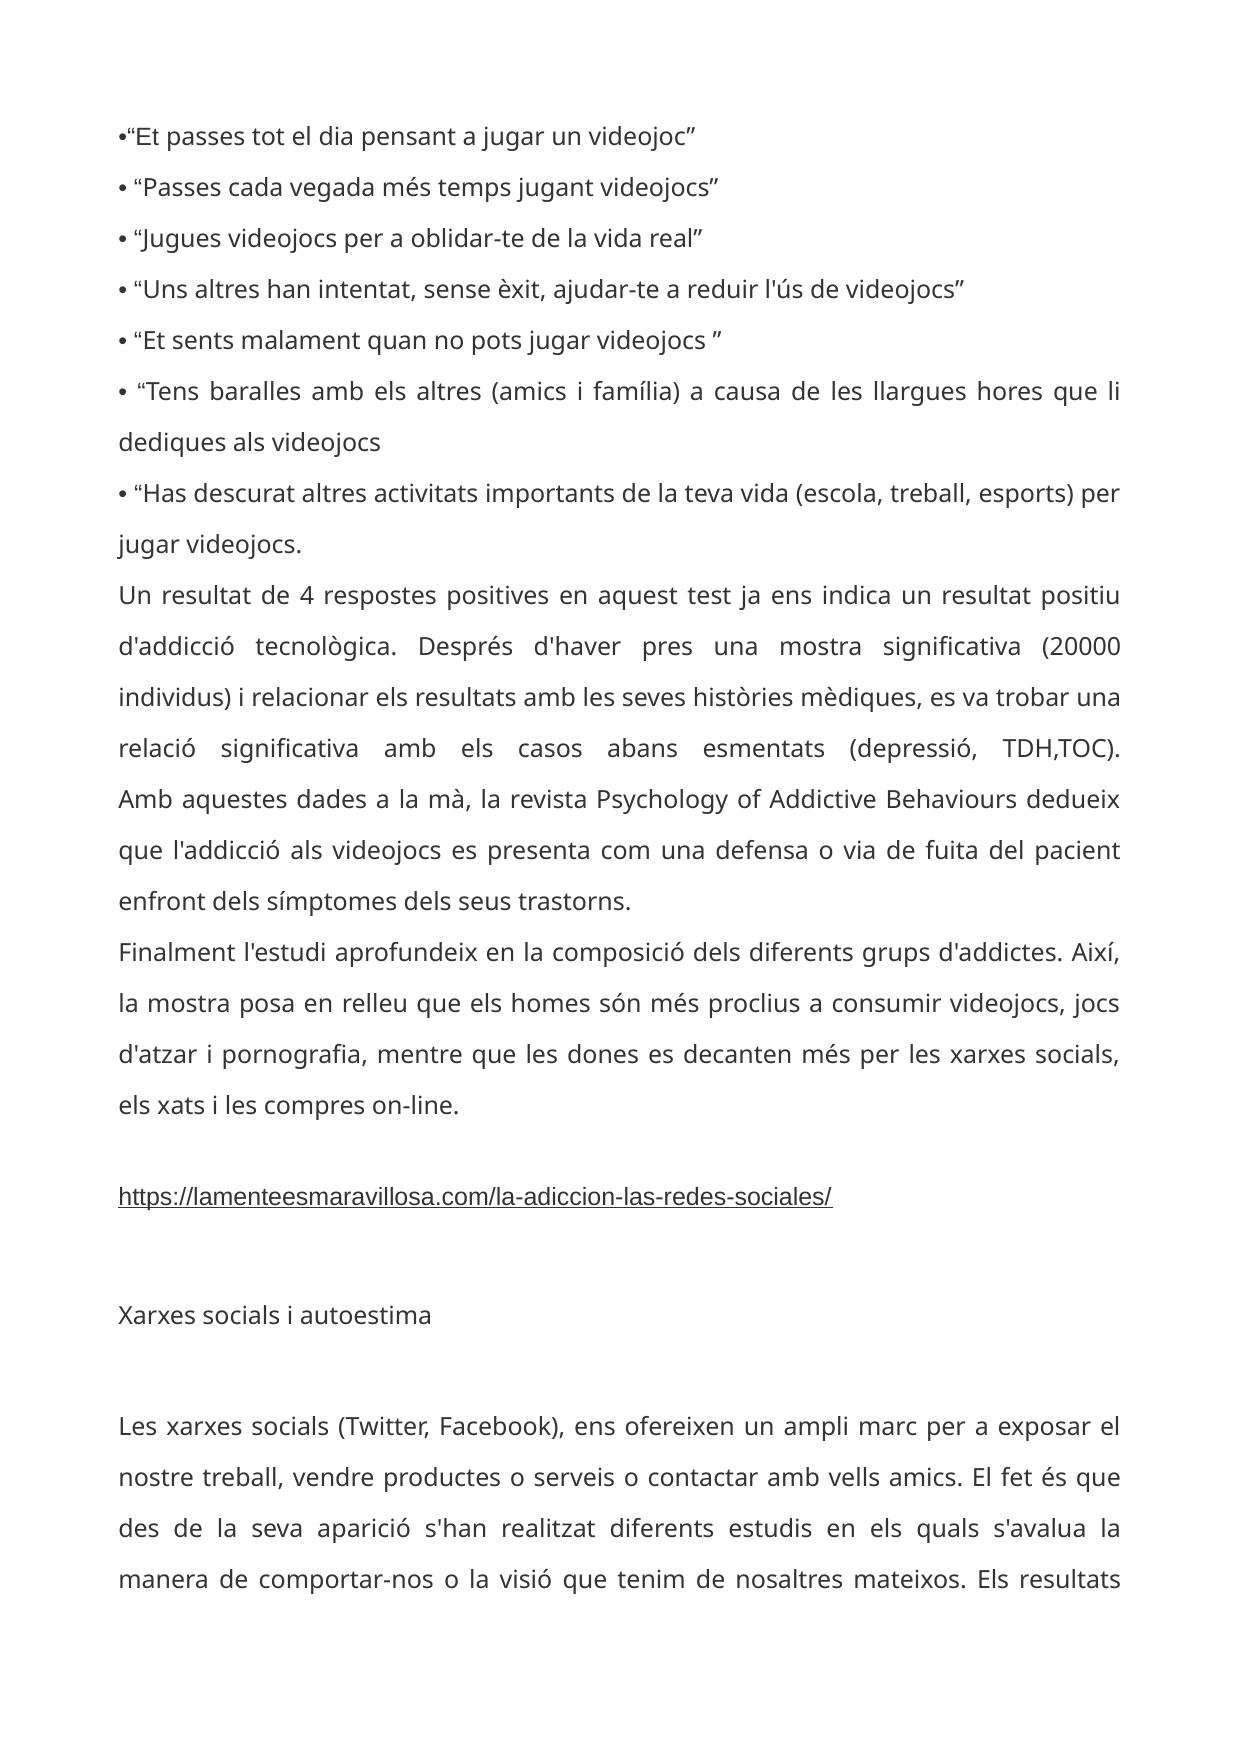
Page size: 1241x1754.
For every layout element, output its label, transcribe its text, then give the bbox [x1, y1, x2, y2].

text • “Jugues videojocs per a oblidar-te de la vida real” • “Uns altres han intentat, sense èxit, ajudar-te a reduir l'ús de videojocs” • “Et sents malament quan no pots jugar videojocs ” • “Tens baralles amb els altres (amics i família) a causa de les llargues hores que li dediques als videojocs • “Has descurat altres activitats importants de la teva vida (escola, treball, esports) per jugar videojocs. Un resultat de 4 respostes positives en aquest test ja ens indica un resultat positiu d'addicció tecnològica. Després d'haver pres una mostra significativa (20000 individus) i relacionar els resultats amb les seves històries mèdiques, es va trobar una relació significativa amb els casos abans esmentats (depressió, TDH,TOC). Amb aquestes dades a la mà, la revista Psychology of Addictive Behaviours dedueix que l'addicció als videojocs es presenta com una defensa o via de fuita del pacient enfront dels símptomes dels seus trastorns. Finalment l'estudi aprofundeix en la composició dels diferents grups d'addictes. Així, la mostra posa en relleu que els homes són més proclius a consumir videojocs, jocs d'atzar i pornografia, mentre que les dones es decanten més per les xarxes socials, els xats i les compres on-line. [118, 220, 1122, 1122]
text Les xarxes socials (Twitter, Facebook), ens ofereixen un ampli marc per a exposar el nostre treball, vendre productes o serveis o contactar amb vells amics. El fet és que des de la seva aparició s'han realitzat diferents estudis en els quals s'avalua la manera de comportar-nos o la visió que tenim de nosaltres mateixos. Els resultats [118, 1363, 1122, 1596]
text https://lamenteesmaravillosa.com/la-adiccion-las-redes-sociales/ [118, 1182, 1122, 1211]
text Xarxes socials i autoestima [118, 1297, 1122, 1332]
text •“Et passes tot el dia pensant a jugar un videojoc” • “Passes cada vegada més temps jugant videojocs” [118, 118, 1122, 203]
